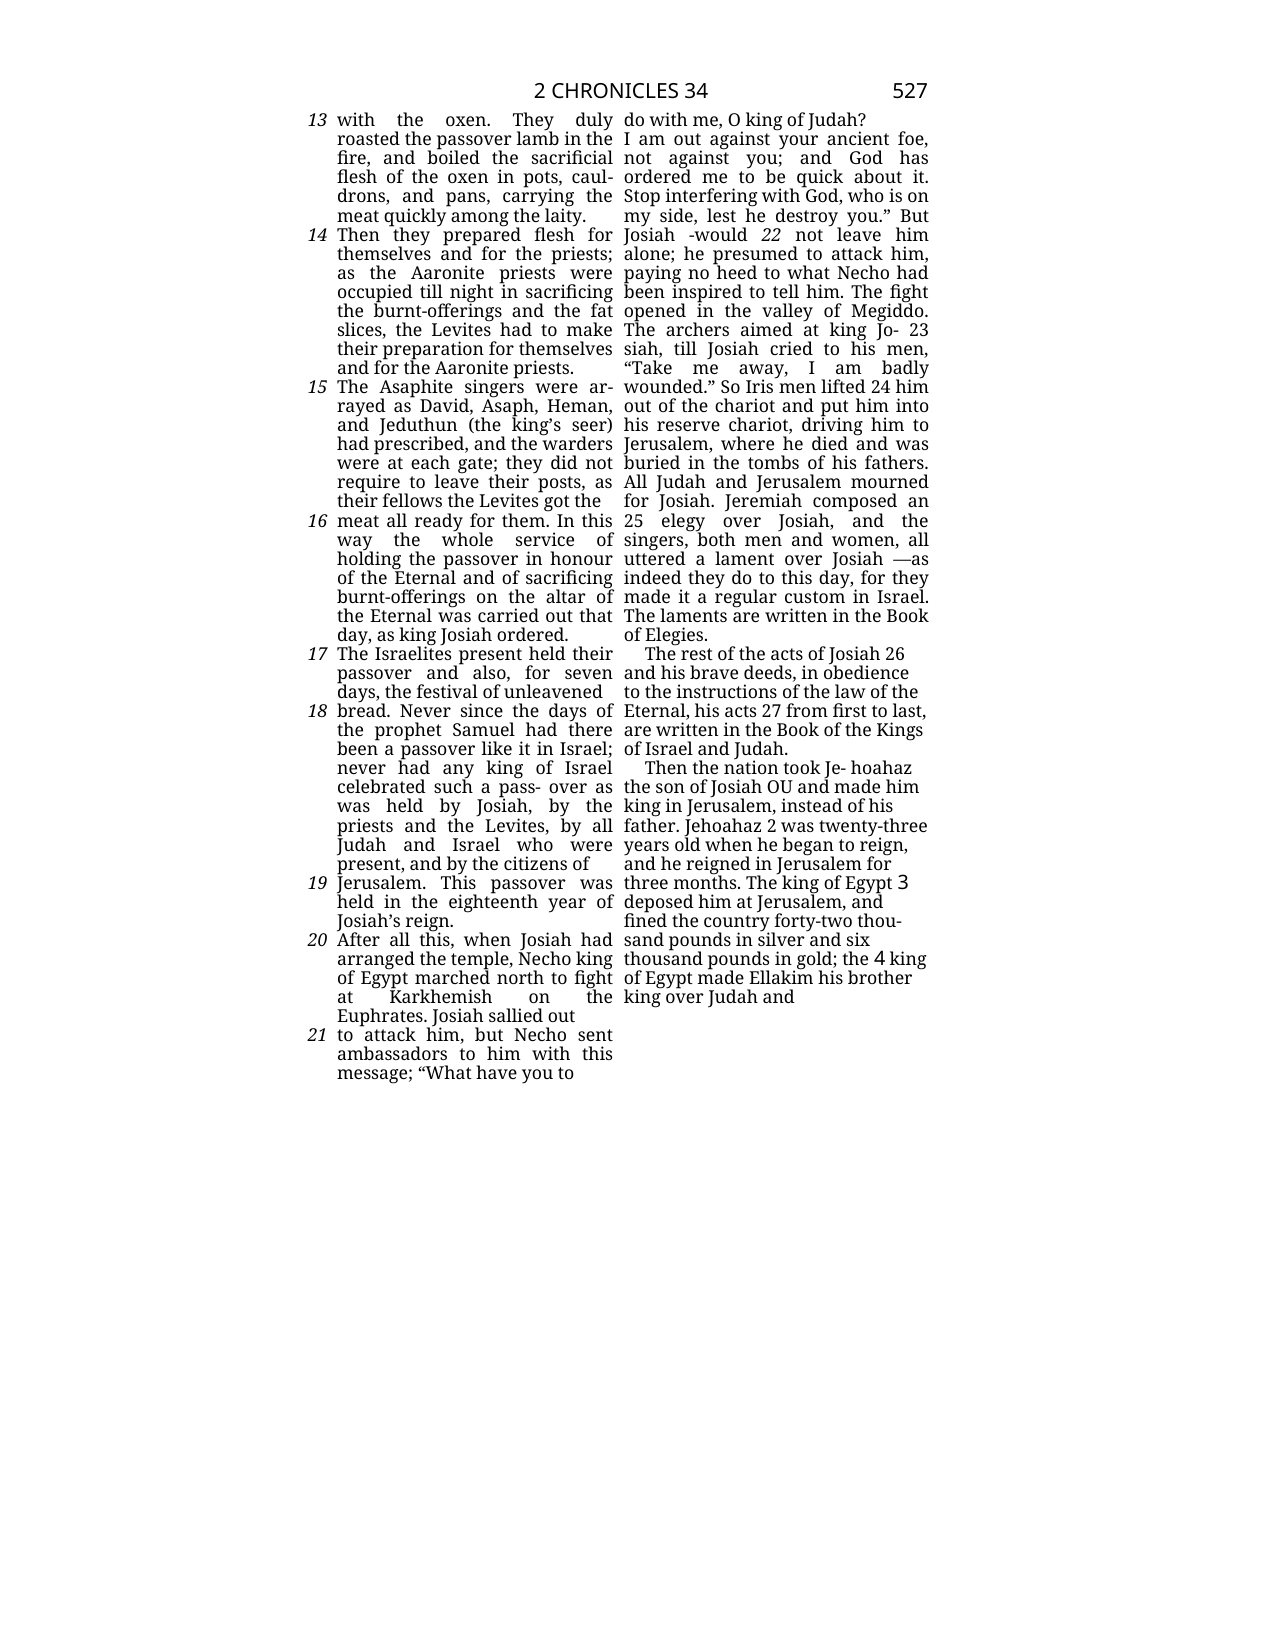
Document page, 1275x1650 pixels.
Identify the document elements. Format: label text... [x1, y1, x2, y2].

text Then the nation took Je- hoahaz the son of Josiah OU and made him king in Jerusalem, instead of his father. Jehoahaz 2 was twenty-three years old when he began to reign, and he reigned in Jerusalem for three months. The king of Egypt 3 deposed him at Jerusalem, and fined the country forty-two thou­sand pounds in silver and six thousand pounds in gold; the 4 king of Egypt made Ellakim his brother king over Judah and [624, 759, 929, 1007]
text I am out against your ancient foe, not against you; and God has ordered me to be quick about it. Stop interfering with God, who is on my side, lest he destroy you.” But Josiah -would 22 not leave him alone; he pre­sumed to attack him, paying no heed to what Necho had been inspired to tell him. The fight opened in the valley of Megiddo. The archers aimed at king Jo- 23 siah, till Josiah cried to his men, “Take me away, I am badly wounded.” So Iris men lifted 24 him out of the chariot and put him into his reserve chariot, driving him to Jerusalem, where he died and was buried in the tombs of his fathers. All Judah and Jerusalem mourned for Josiah. Jeremiah composed an 25 elegy over Josiah, and the singers, both men and women, all uttered a lament over Josiah —as indeed they do to this day, for they made it a regular cus­tom in Israel. The laments are written in the Book of Elegies. [624, 131, 929, 645]
list with the oxen. They duly roasted the passover lamb in the fire, and boiled the sacrificial flesh of the oxen in pots, caul­drons, and pans, carrying the meat quickly among the laity. [308, 111, 613, 226]
text do with me, O king of Judah? [624, 111, 929, 131]
list After all this, when Josiah had arranged the temple, Necho king of Egypt marched north to fight at Karkhemish on the Euphrates. Josiah sallied out [308, 931, 613, 1026]
list bread. Never since the days of the prophet Samuel had there been a passover like it in Israel; never had any king of Israel celebrated such a pass- over as was held by Josiah, by the priests and the Levites, by all Judah and Israel who were present, and by the citizens of [308, 702, 613, 874]
list meat all ready for them. In this way the whole service of holding the passover in honour of the Eternal and of sacrificing burnt-offerings on the altar of the Eternal was carried out that day, as king Josiah ordered. [308, 512, 613, 645]
list The Asaphite singers were ar­rayed as David, Asaph, Heman, and Jeduthun (the king’s seer) had prescribed, and the warders were at each gate; they did not require to leave their posts, as their fellows the Levites got the [308, 378, 613, 512]
list to attack him, but Necho sent ambassadors to him with this message; “What have you to [308, 1026, 613, 1084]
list The Israelites present held their passover and also, for seven days, the festival of unleavened [308, 645, 613, 702]
list Jerusalem. This passover was held in the eighteenth year of Josiah’s reign. [308, 874, 613, 931]
list Then they prepared flesh for themselves and for the priests; as the Aaronite priests were occupied till night in sacrificing the burnt-offerings and the fat slices, the Levites had to make their preparation for themselves and for the Aaronite priests. [308, 226, 613, 378]
text The rest of the acts of Josiah 26 and his brave deeds, in obedi­ence to the instructions of the law of the Eternal, his acts 27 from first to last, are written in the Book of the Kings of Israel and Judah. [624, 645, 929, 759]
